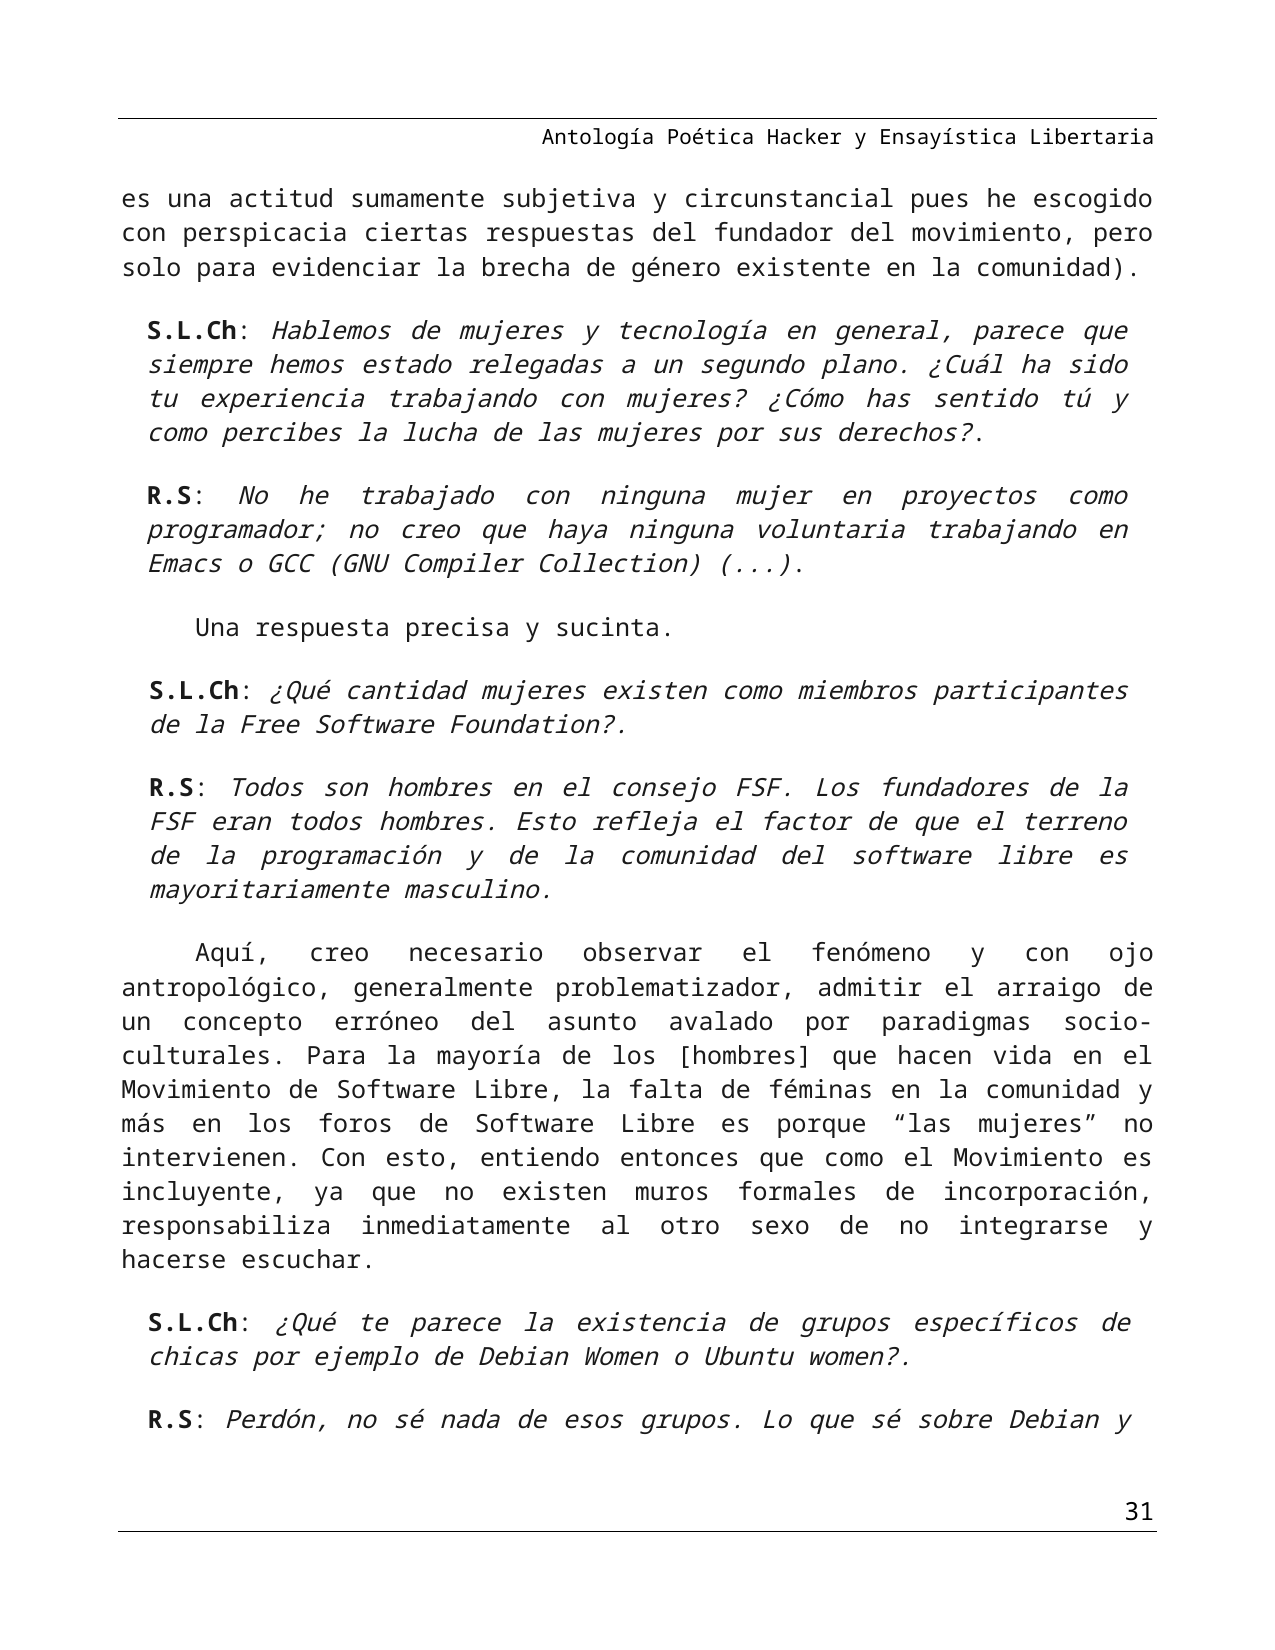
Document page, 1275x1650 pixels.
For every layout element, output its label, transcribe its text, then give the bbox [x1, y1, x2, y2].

text Aquí, creo necesario observar el fenómeno y con ojo antropológico, generalmente problematizador, admitir el arraigo de un concepto erróneo del asunto avalado por paradigmas socio-culturales. Para la mayoría de los [hombres] que hacen vida en el Movimiento de Software Libre, la falta de féminas en la comunidad y más en los foros de Software Libre es porque “las mujeres” no intervienen. Con esto, entiendo entonces que como el Movimiento es incluyente, ya que no existen muros formales de incorporación, responsabiliza inmediatamente al otro sexo de no integrarse y hacerse escuchar. [121, 935, 1154, 1276]
text es una actitud sumamente subjetiva y circunstancial pues he escogido con perspicacia ciertas respuestas del fundador del movimiento, pero solo para evidenciar la brecha de género existente en la comunidad). [121, 181, 1154, 283]
text S.L.Ch: Hablemos de mujeres y tecnología en general, parece que siempre hemos estado relegadas a un segundo plano. ¿Cuál ha sido tu experiencia trabajando con mujeres? ¿Cómo has sentido tú y como percibes la lucha de las mujeres por sus derechos?. [146, 312, 1131, 449]
text S.L.Ch: ¿Qué cantidad mujeres existen como miembros participantes de la Free Software Foundation?. [148, 672, 1131, 741]
text R.S: Todos son hombres en el consejo FSF. Los fundadores de la FSF eran todos hombres. Esto refleja el factor de que el terreno de la programación y de la comunidad del software libre es mayoritariamente masculino. [148, 770, 1131, 906]
text R.S: Perdón, no sé nada de esos grupos. Lo que sé sobre Debian y [147, 1402, 1133, 1436]
text Una respuesta precisa y sucinta. [121, 609, 1154, 643]
text S.L.Ch: ¿Qué te parece la existencia de grupos específicos de chicas por ejemplo de Debian Women o Ubuntu women?. [147, 1305, 1133, 1373]
text R.S: No he trabajado con ninguna mujer en proyectos como programador; no creo que haya ninguna voluntaria trabajando en Emacs o GCC (GNU Compiler Collection) (...). [146, 478, 1131, 580]
